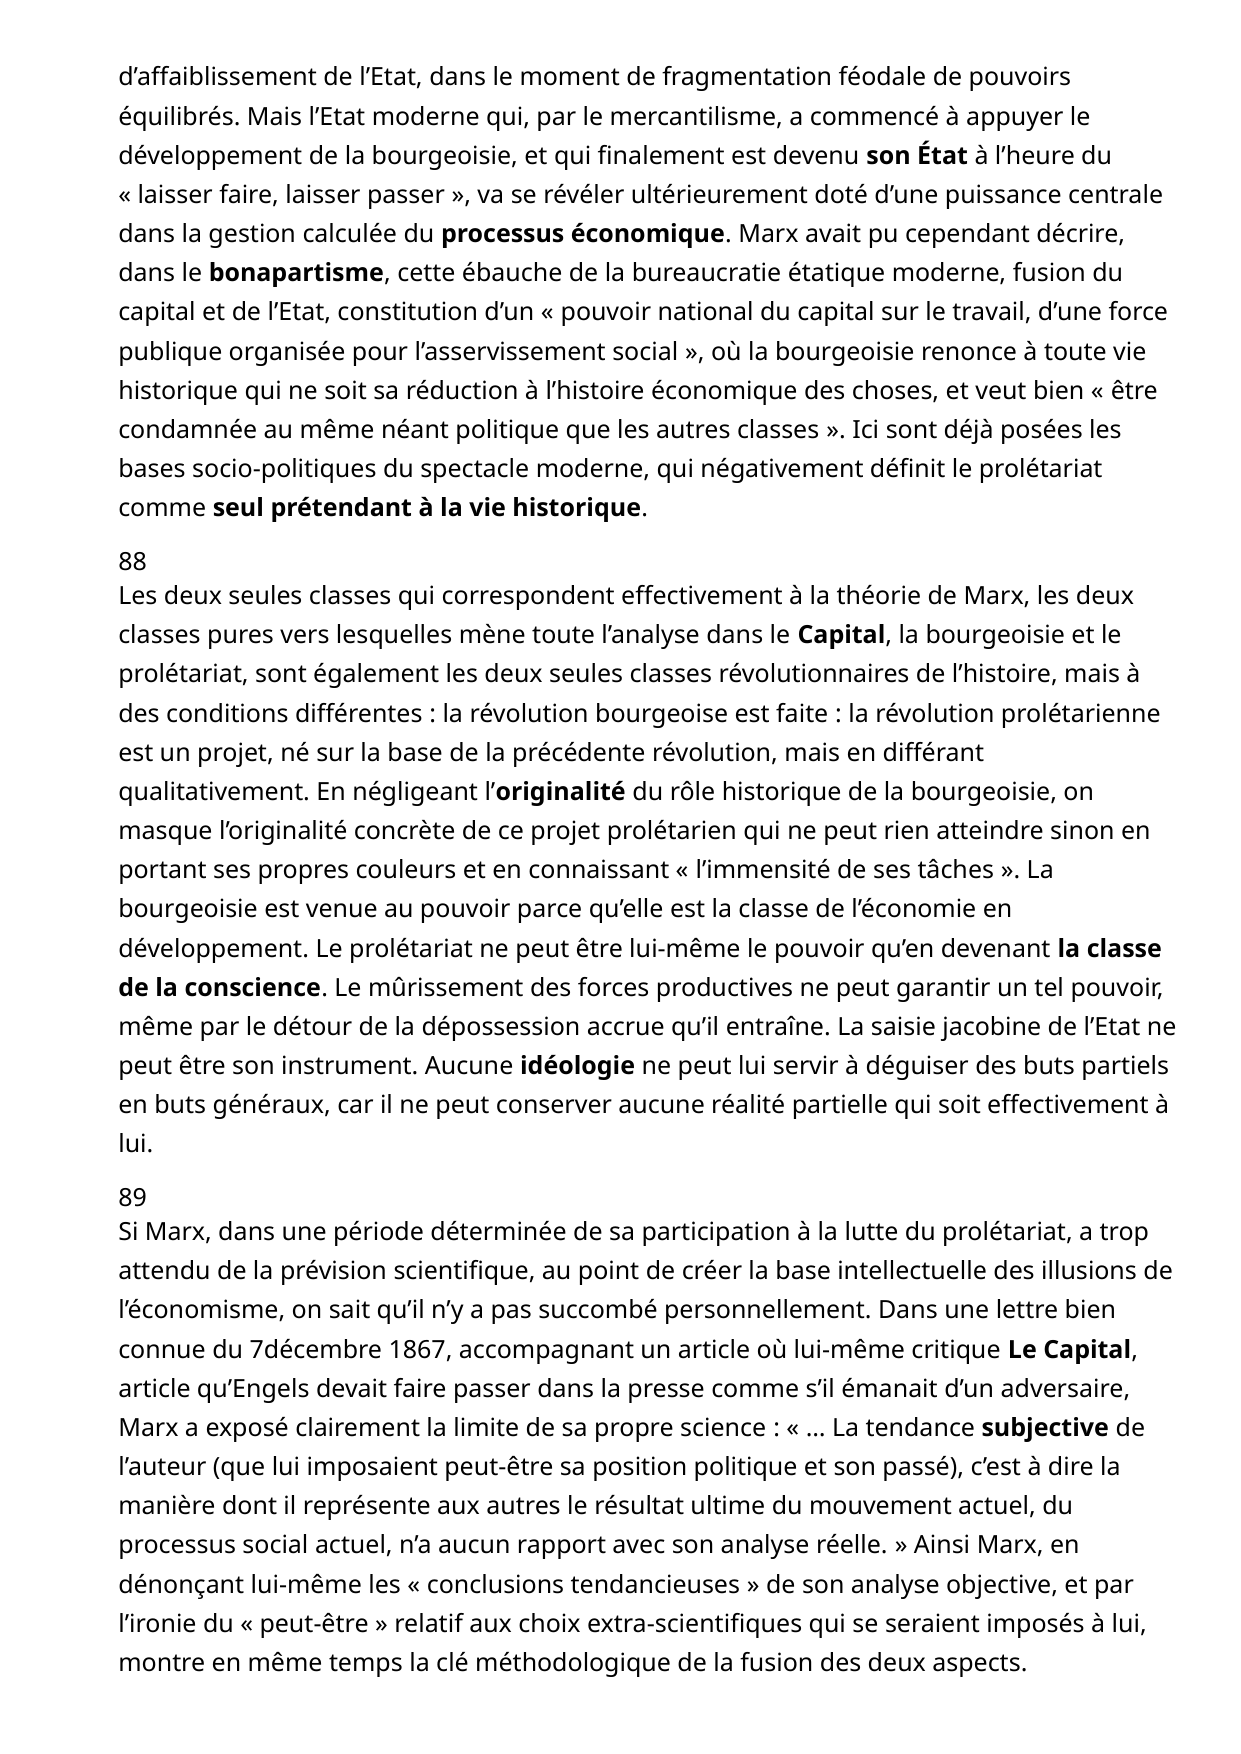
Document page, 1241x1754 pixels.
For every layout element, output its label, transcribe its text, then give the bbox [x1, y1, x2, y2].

text 88 [118, 544, 1181, 578]
text Les deux seules classes qui correspondent effectivement à la théorie de Marx, les deux classes pures vers lesquelles mène toute l’analyse dans le Capital, la bourgeoisie et le prolétariat, sont également les deux seules classes révolutionnaires de l’histoire, mais à des conditions différentes : la révolution bourgeoise est faite : la révolution prolétarienne est un projet, né sur la base de la précédente révolution, mais en différant qualitativement. En négligeant l’originalité du rôle historique de la bourgeoisie, on masque l’originalité concrète de ce projet prolétarien qui ne peut rien atteindre sinon en portant ses propres couleurs et en connaissant « l’immensité de ses tâches ». La bourgeoisie est venue au pouvoir parce qu’elle est la classe de l’économie en développement. Le prolétariat ne peut être lui-même le pouvoir qu’en devenant la classe de la conscience. Le mûrissement des forces productives ne peut garantir un tel pouvoir, même par le détour de la dépossession accrue qu’il entraîne. La saisie jacobine de l’Etat ne peut être son instrument. Aucune idéologie ne peut lui servir à déguiser des buts partiels en buts généraux, car il ne peut conserver aucune réalité partielle qui soit effectivement à lui. [118, 578, 1181, 1160]
text 89 [118, 1180, 1181, 1214]
text d’affaiblissement de l’Etat, dans le moment de fragmentation féodale de pouvoirs équilibrés. Mais l’Etat moderne qui, par le mercantilisme, a commencé à appuyer le développement de la bourgeoisie, et qui finalement est devenu son État à l’heure du « laisser faire, laisser passer », va se révéler ultérieurement doté d’une puissance centrale dans la gestion calculée du processus économique. Marx avait pu cependant décrire, dans le bonapartisme, cette ébauche de la bureaucratie étatique moderne, fusion du capital et de l’Etat, constitution d’un « pouvoir national du capital sur le travail, d’une force publique organisée pour l’asservissement social », où la bourgeoisie renonce à toute vie historique qui ne soit sa réduction à l’histoire économique des choses, et veut bien « être condamnée au même néant politique que les autres classes ». Ici sont déjà posées les bases socio-politiques du spectacle moderne, qui négativement définit le prolétariat comme seul prétendant à la vie historique. [118, 59, 1181, 524]
text Si Marx, dans une période déterminée de sa participation à la lutte du prolétariat, a trop attendu de la prévision scientifique, au point de créer la base intellectuelle des illusions de l’économisme, on sait qu’il n’y a pas succombé personnellement. Dans une lettre bien connue du 7décembre 1867, accompagnant un article où lui-même critique Le Capital, article qu’Engels devait faire passer dans la presse comme s’il émanait d’un adversaire, Marx a exposé clairement la limite de sa propre science : « … La tendance subjective de l’auteur (que lui imposaient peut-être sa position politique et son passé), c’est à dire la manière dont il représente aux autres le résultat ultime du mouvement actuel, du processus social actuel, n’a aucun rapport avec son analyse réelle. » Ainsi Marx, en dénonçant lui-même les « conclusions tendancieuses » de son analyse objective, et par l’ironie du « peut-être » relatif aux choix extra-scientifiques qui se seraient imposés à lui, montre en même temps la clé méthodologique de la fusion des deux aspects. [118, 1214, 1181, 1679]
